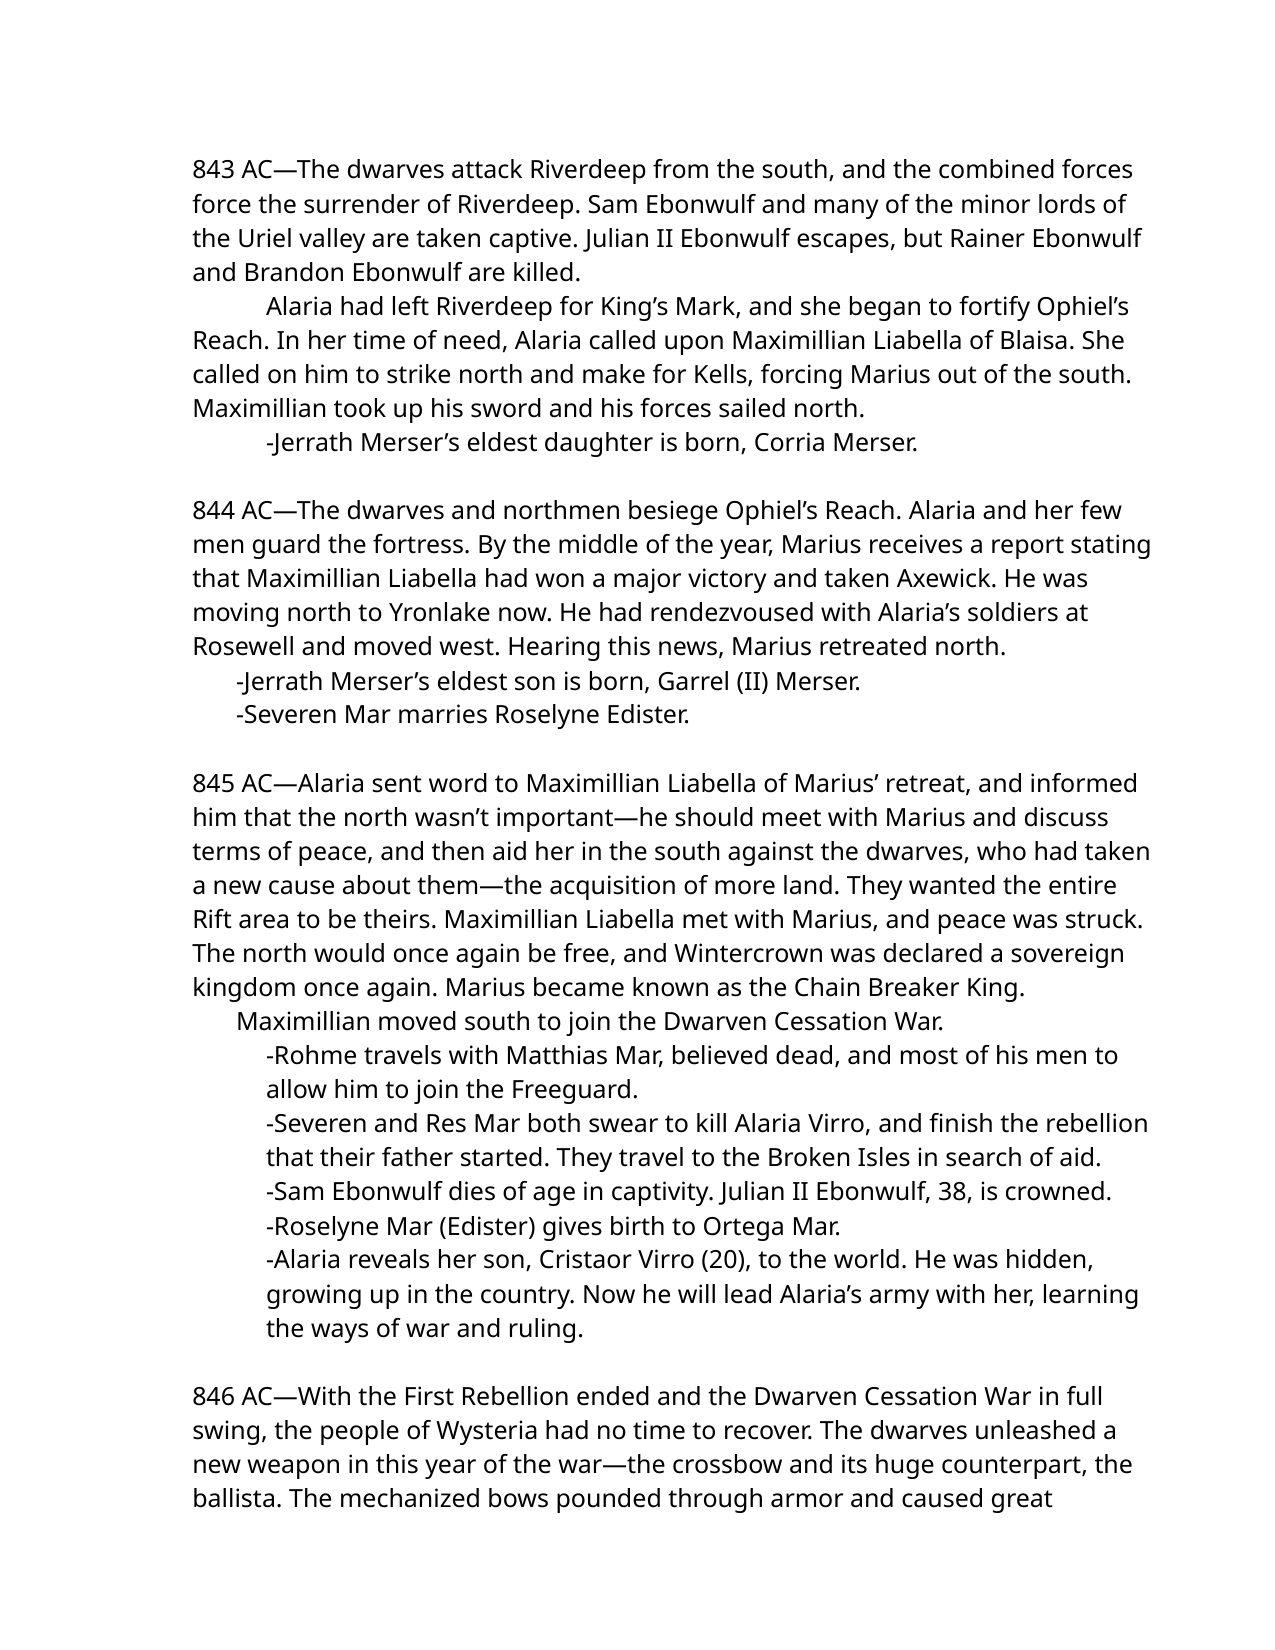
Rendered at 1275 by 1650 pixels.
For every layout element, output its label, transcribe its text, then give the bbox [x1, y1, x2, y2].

text Maximillian moved south to join the Dwarven Cessation War. [192, 1004, 1157, 1038]
text -Severen and Res Mar both swear to kill Alaria Virro, and finish the rebellion that their father started. They travel to the Broken Isles in search of aid. [266, 1106, 1157, 1174]
text -Severen Mar marries Roselyne Edister. [192, 697, 1157, 731]
text -Sam Ebonwulf dies of age in captivity. Julian II Ebonwulf, 38, is crowned. [266, 1174, 1157, 1208]
text -Jerrath Merser’s eldest daughter is born, Corria Merser. [192, 425, 1157, 459]
text -Roselyne Mar (Edister) gives birth to Ortega Mar. [266, 1208, 1157, 1242]
text -Alaria reveals her son, Cristaor Virro (20), to the world. He was hidden, growing up in the country. Now he will lead Alaria’s army with her, learning the ways of war and ruling. [266, 1242, 1157, 1344]
text -Jerrath Merser’s eldest son is born, Garrel (II) Merser. [192, 663, 1157, 697]
text 844 AC—The dwarves and northmen besiege Ophiel’s Reach. Alaria and her few men guard the fortress. By the middle of the year, Marius receives a report stating that Maximillian Liabella had won a major victory and taken Axewick. He was moving north to Yronlake now. He had rendezvoused with Alaria’s soldiers at Rosewell and moved west. Hearing this news, Marius retreated north. [192, 493, 1157, 663]
text -Rohme travels with Matthias Mar, believed dead, and most of his men to allow him to join the Freeguard. [266, 1038, 1157, 1106]
text 845 AC—Alaria sent word to Maximillian Liabella of Marius’ retreat, and informed him that the north wasn’t important—he should meet with Marius and discuss terms of peace, and then aid her in the south against the dwarves, who had taken a new cause about them—the acquisition of more land. They wanted the entire Rift area to be theirs. Maximillian Liabella met with Marius, and peace was struck. The north would once again be free, and Wintercrown was declared a sovereign kingdom once again. Marius became known as the Chain Breaker King. [192, 765, 1157, 1004]
text 846 AC—With the First Rebellion ended and the Dwarven Cessation War in full swing, the people of Wysteria had no time to recover. The dwarves unleashed a new weapon in this year of the war—the crossbow and its huge counterpart, the ballista. The mechanized bows pounded through armor and caused great [192, 1378, 1157, 1515]
text Alaria had left Riverdeep for King’s Mark, and she began to fortify Ophiel’s Reach. In her time of need, Alaria called upon Maximillian Liabella of Blaisa. She called on him to strike north and make for Kells, forcing Marius out of the south. Maximillian took up his sword and his forces sailed north. [192, 288, 1157, 425]
text 843 AC—The dwarves attack Riverdeep from the south, and the combined forces force the surrender of Riverdeep. Sam Ebonwulf and many of the minor lords of the Uriel valley are taken captive. Julian II Ebonwulf escapes, but Rainer Ebonwulf and Brandon Ebonwulf are killed. [192, 152, 1157, 288]
